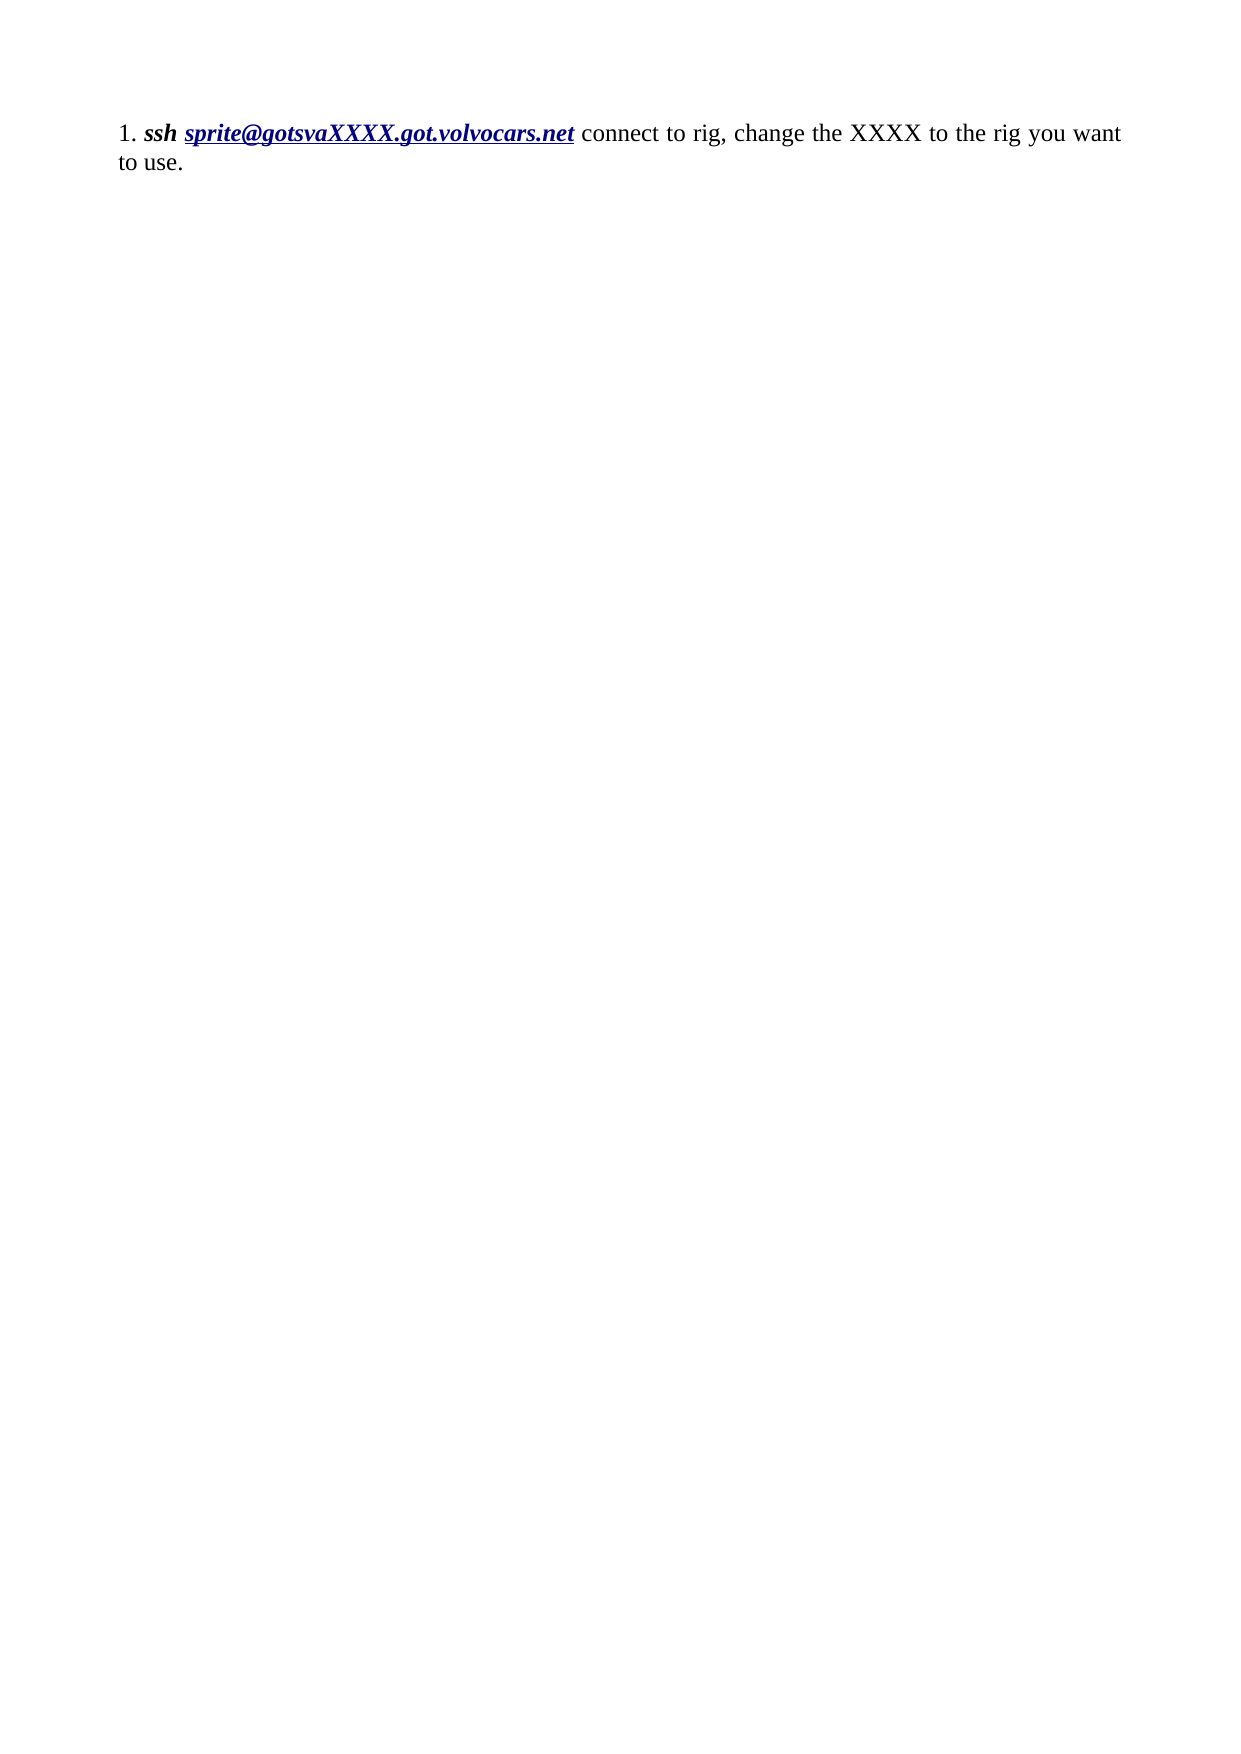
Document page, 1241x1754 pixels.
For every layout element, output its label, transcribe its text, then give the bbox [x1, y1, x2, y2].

text 1. ssh sprite@gotsvaXXXX.got.volvocars.net connect to rig, change the XXXX to the rig you want to use. [118, 118, 1122, 176]
